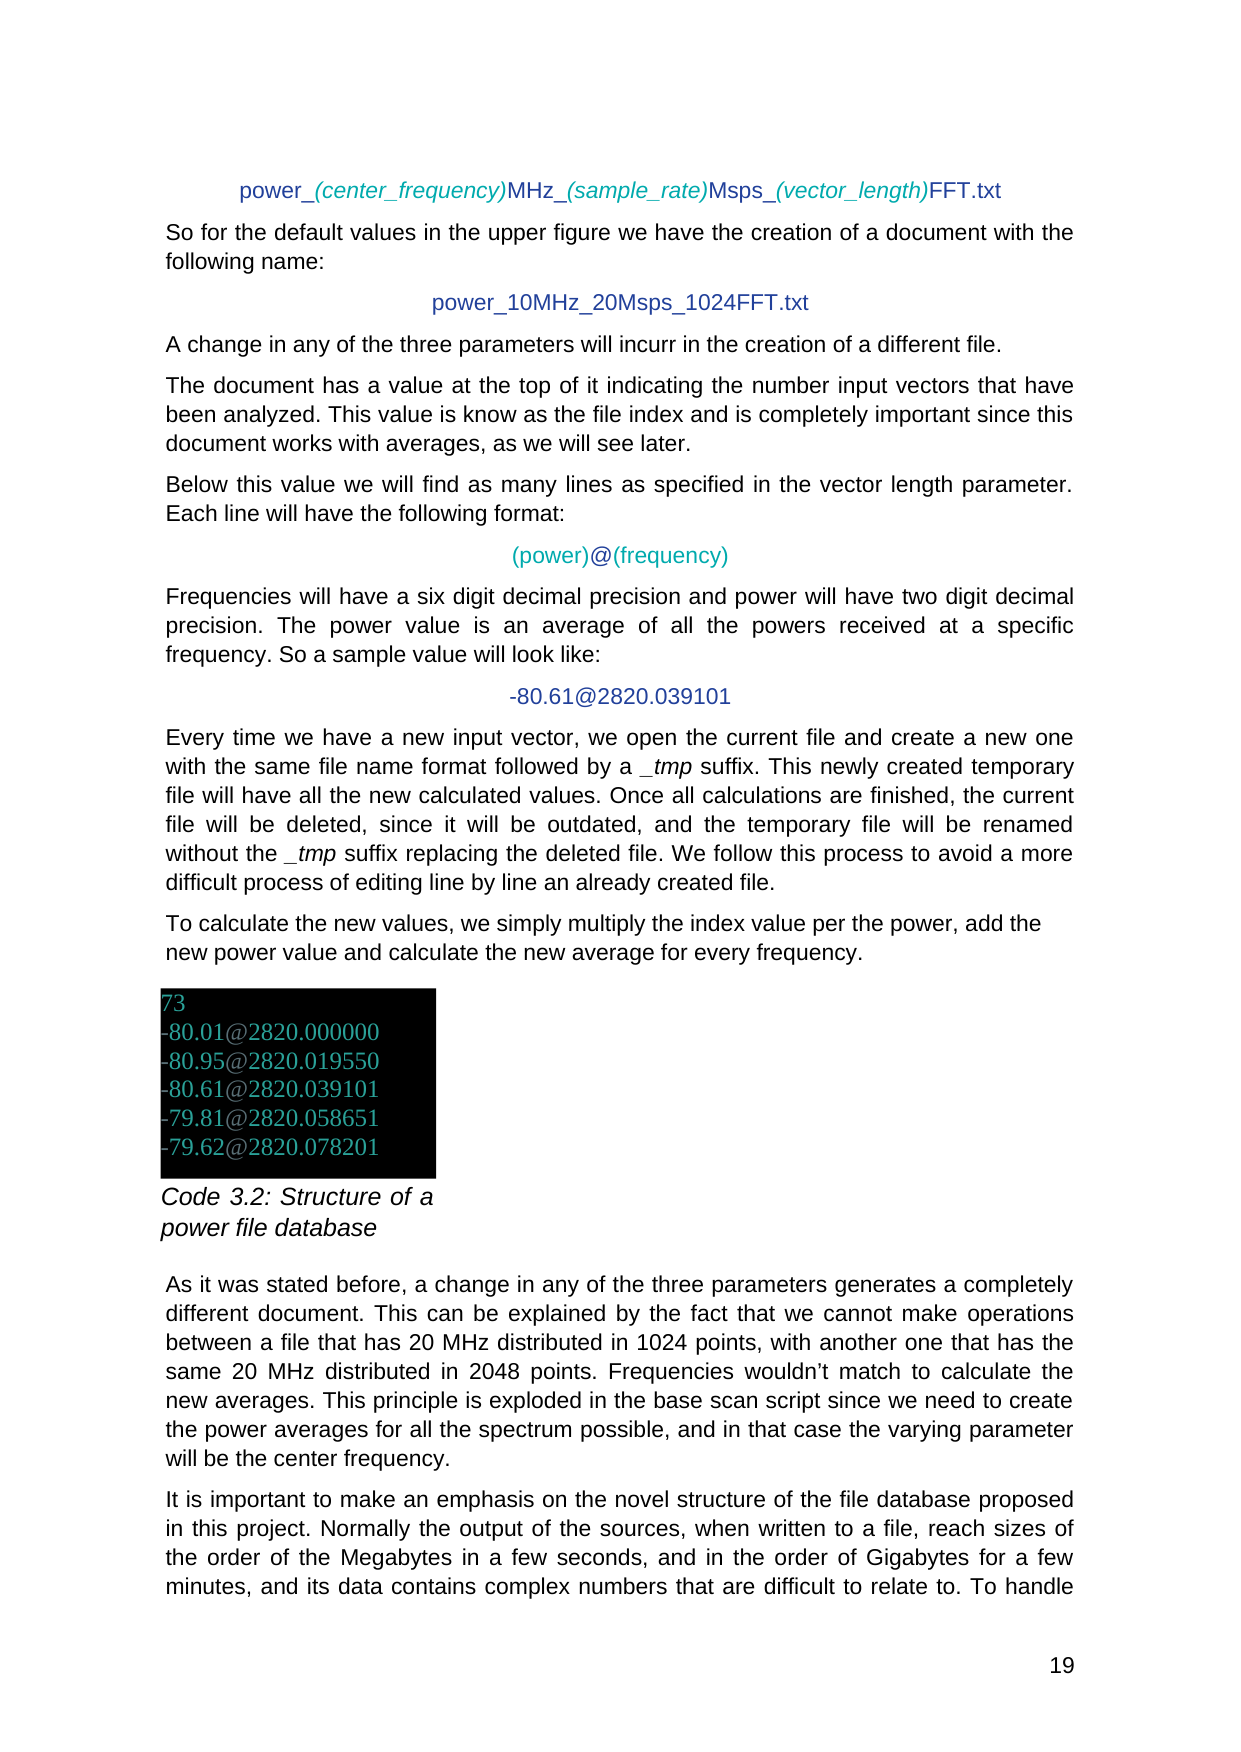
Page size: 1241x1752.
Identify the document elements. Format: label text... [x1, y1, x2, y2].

text Code 3.2: Structure of a power file database [161, 1179, 436, 1242]
text So for the default values in the upper figure we have the creation of a document with the following name: [165, 219, 1075, 274]
text It is important to make an emphasis on the novel structure of the file database proposed in this project. Normally the output of the sources, when written to a file, reach sizes of the order of the Megabytes in a few seconds, and in the order of Gigabytes for a few minutes, and its data contains complex numbers that are difficult to relate to. To handle [165, 1486, 1075, 1599]
text Frequencies will have a six digit decimal precision and power will have two digit decimal precision. The power value is an average of all the powers received at a specific frequency. So a sample value will look like: [165, 583, 1075, 667]
text As it was stated before, a change in any of the three parameters generates a completely different document. This can be explained by the fact that we cannot make operations between a file that has 20 MHz distributed in 1024 points, with another one that has the same 20 MHz distributed in 2048 points. Frequencies wouldn’t match to calculate the new averages. This principle is exploded in the base scan script since we need to create the power averages for all the spectrum possible, and in that case the varying parameter will be the center frequency. [165, 1271, 1075, 1471]
text (power)@(frequency) [165, 542, 1075, 568]
text power_10MHz_20Msps_1024FFT.txt [165, 289, 1075, 315]
text The document has a value at the top of it indicating the number input vectors that have been analyzed. This value is know as the file index and is completely important since this document works with averages, as we will see later. [165, 372, 1075, 456]
text power_(center_frequency)MHz_(sample_rate)Msps_(vector_length)FFT.txt [165, 177, 1075, 203]
text Every time we have a new input vector, we open the current file and create a new one with the same file name format followed by a _tmp suffix. This newly created temporary file will have all the new calculated values. Once all calculations are finished, the current file will be deleted, since it will be outdated, and the temporary file will be renamed without the _tmp suffix replacing the deleted file. We follow this process to avoid a more difficult process of editing line by line an already created file. [165, 724, 1075, 895]
text To calculate the new values, we simply multiply the index value per the power, add the new power value and calculate the new average for every frequency. [165, 910, 1075, 966]
text A change in any of the three parameters will incurr in the creation of a different file. [165, 331, 1075, 357]
text Below this value we will find as many lines as specified in the vector length parameter. Each line will have the following format: [165, 471, 1075, 527]
text -80.61@2820.039101 [165, 683, 1075, 709]
